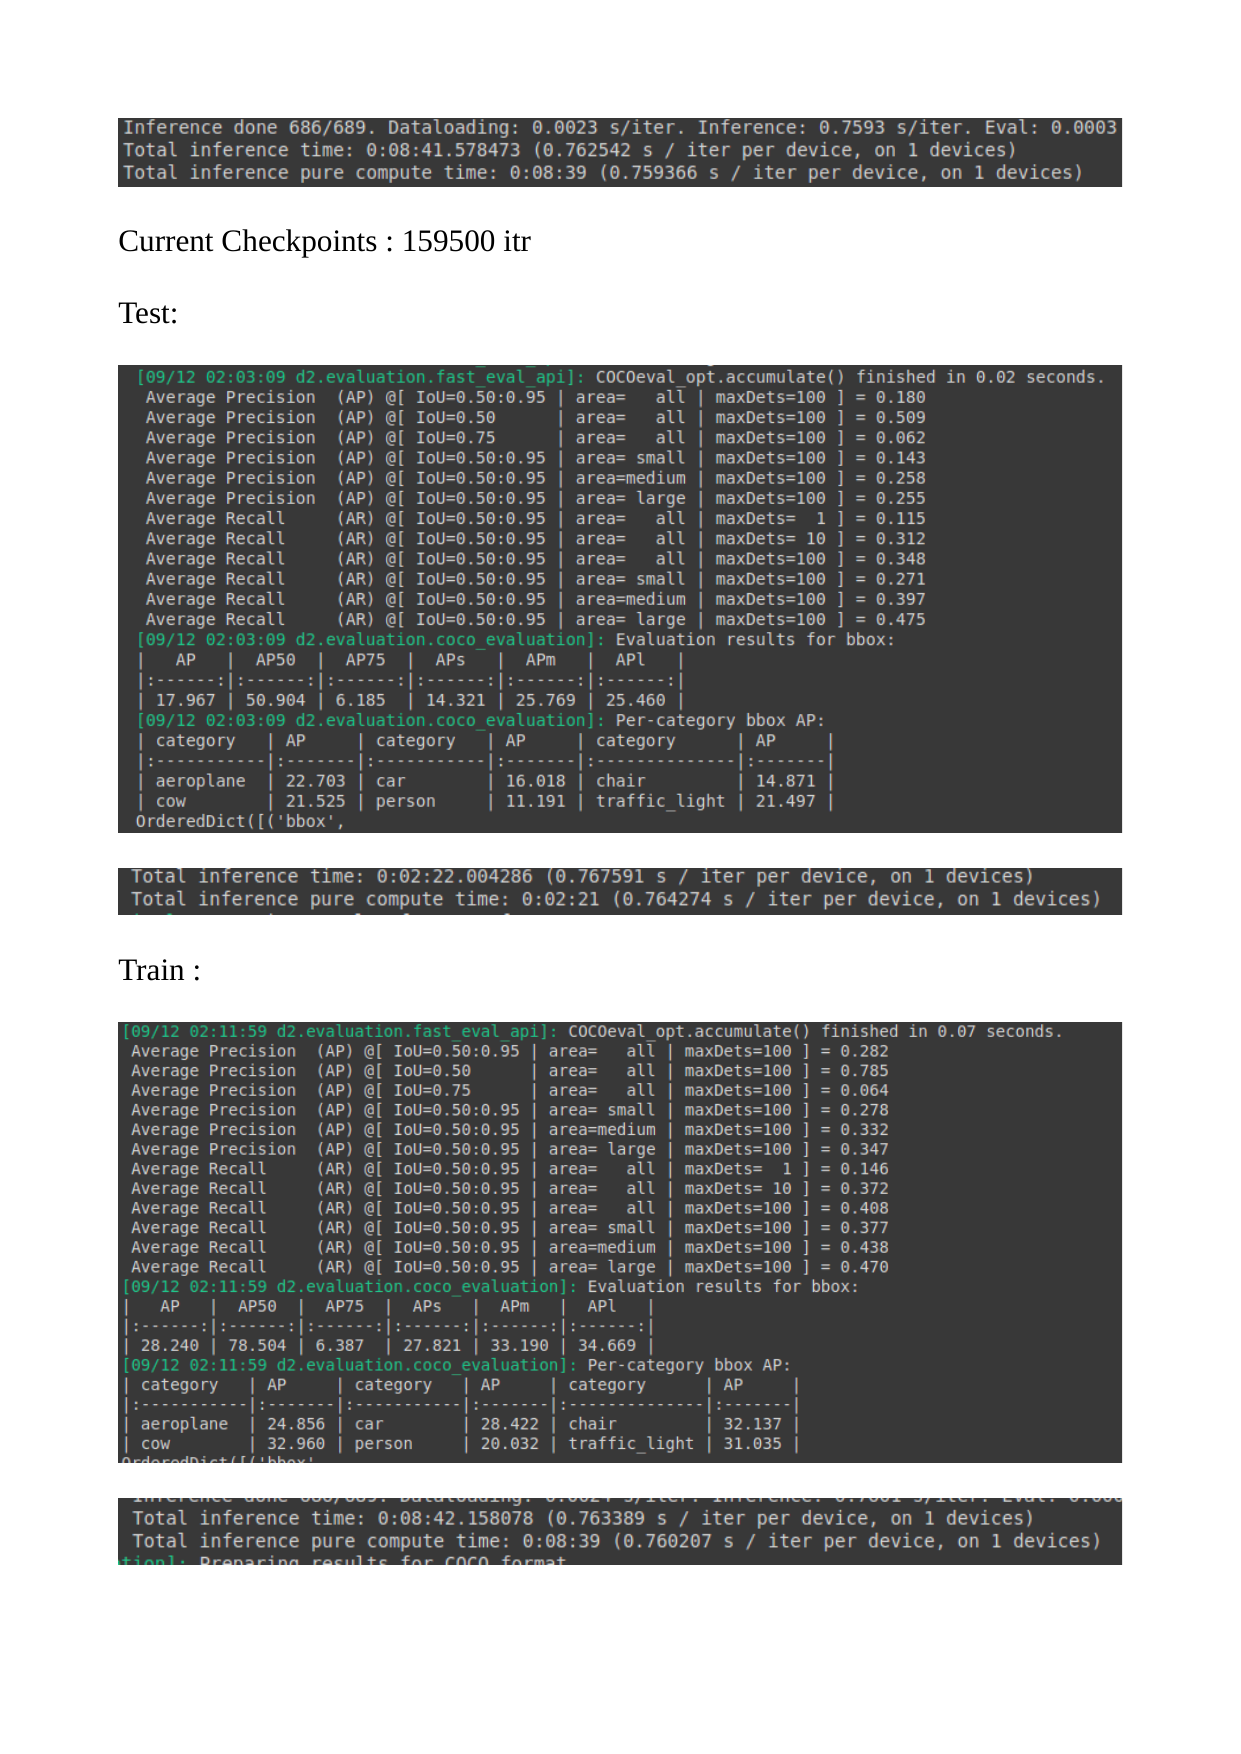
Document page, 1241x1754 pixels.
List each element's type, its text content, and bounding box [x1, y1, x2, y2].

text Test: [118, 294, 1122, 330]
picture [118, 1022, 1123, 1463]
picture [118, 1498, 1123, 1565]
picture [118, 868, 1123, 915]
picture [118, 365, 1123, 833]
picture [118, 118, 1123, 187]
text Train : [118, 951, 1122, 987]
text Current Checkpoints : 159500 itr [118, 222, 1122, 258]
